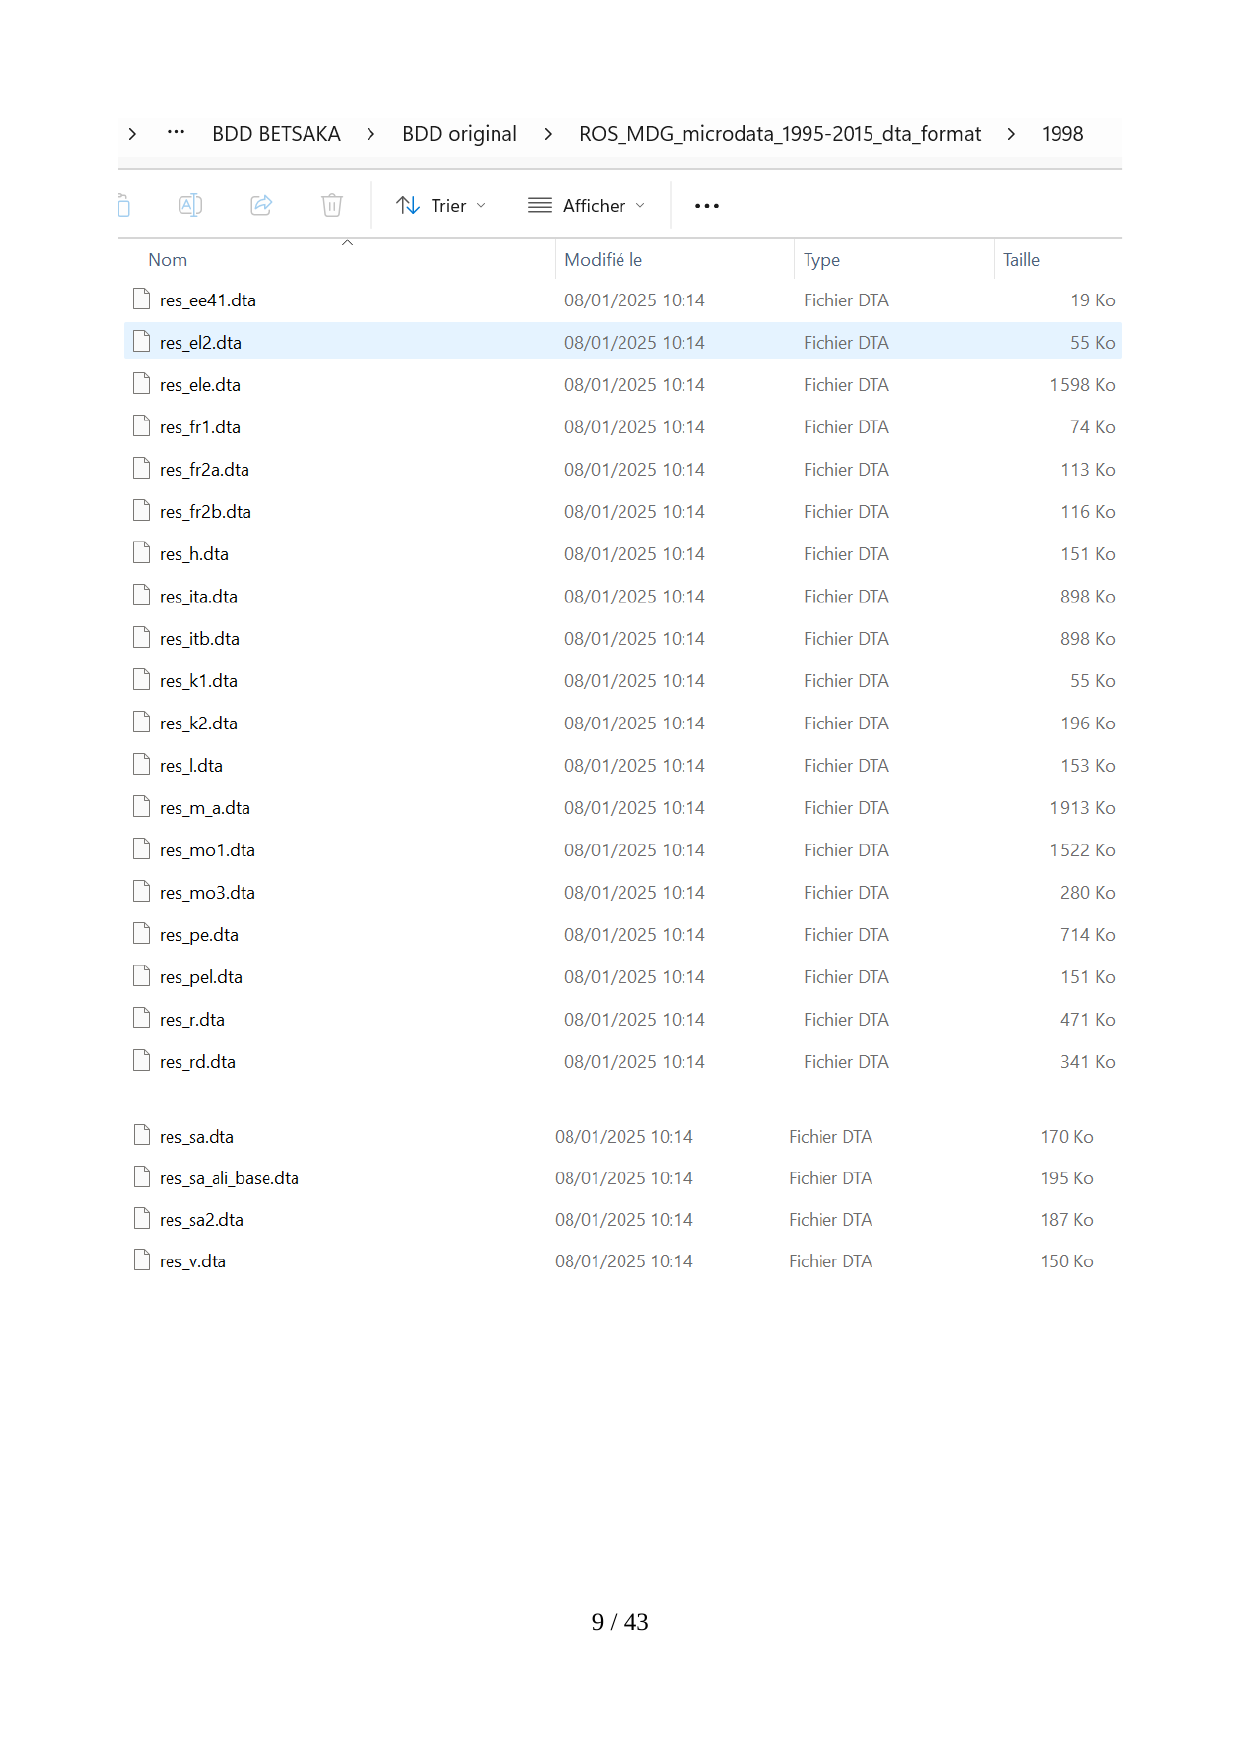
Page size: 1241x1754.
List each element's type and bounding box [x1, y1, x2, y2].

picture [118, 1115, 1123, 1289]
picture [118, 118, 1123, 1087]
